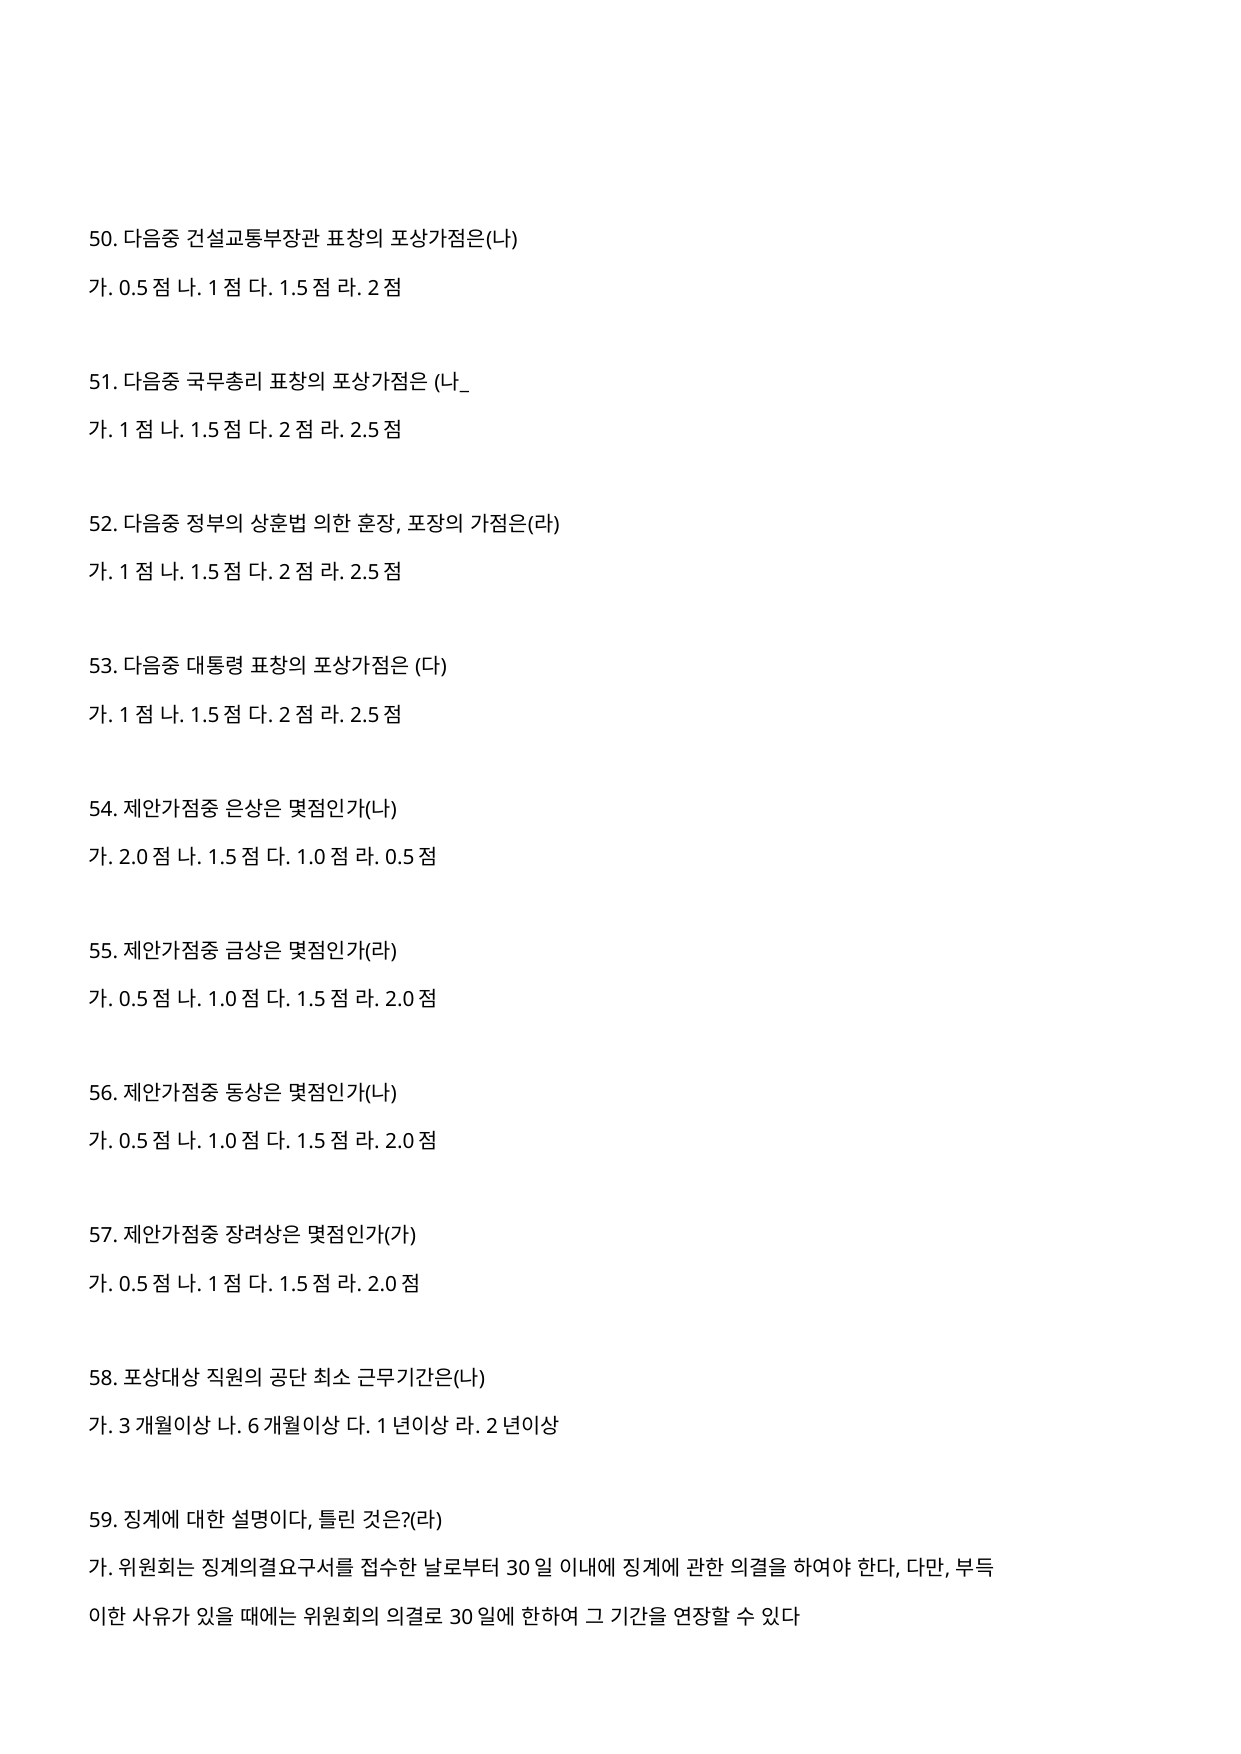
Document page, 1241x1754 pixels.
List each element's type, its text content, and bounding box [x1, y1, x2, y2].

text 가. 1점 나. 1.5점 다. 2점 라. 2.5점 [88, 413, 1152, 444]
text 가. 3개월이상 나. 6개월이상 다. 1년이상 라. 2년이상 [88, 1409, 1152, 1440]
text 56. 제안가점중 동상은 몇점인가(나) [88, 1076, 1152, 1107]
text 57. 제안가점중 장려상은 몇점인가(가) [88, 1219, 1152, 1249]
text 50. 다음중 건설교통부장관 표창의 포상가점은(나) [88, 223, 1152, 253]
text 이한 사유가 있을 때에는 위원회의 의결로 30일에 한하여 그 기간을 연장할 수 있다 [88, 1600, 1152, 1630]
text 59. 징계에 대한 설명이다, 틀린 것은?(라) [88, 1503, 1152, 1533]
text 53. 다음중 대통령 표창의 포상가점은 (다) [88, 649, 1152, 680]
text 51. 다음중 국무총리 표창의 포상가점은 (나_ [88, 365, 1152, 395]
text 가. 1점 나. 1.5점 다. 2점 라. 2.5점 [88, 698, 1152, 728]
text 54. 제안가점중 은상은 몇점인가(나) [88, 792, 1152, 822]
text 58. 포상대상 직원의 공단 최소 근무기간은(나) [88, 1361, 1152, 1391]
text 가. 0.5점 나. 1.0점 다. 1.5점 라. 2.0점 [88, 982, 1152, 1013]
text 55. 제안가점중 금상은 몇점인가(라) [88, 934, 1152, 964]
text 가. 1점 나. 1.5점 다. 2점 라. 2.5점 [88, 556, 1152, 586]
text 가. 2.0점 나. 1.5점 다. 1.0점 라. 0.5점 [88, 840, 1152, 871]
text 가. 0.5점 나. 1점 다. 1.5점 라. 2.0점 [88, 1267, 1152, 1297]
text 52. 다음중 정부의 상훈법 의한 훈장, 포장의 가점은(라) [88, 507, 1152, 537]
text 가. 위원회는 징계의결요구서를 접수한 날로부터 30일 이내에 징계에 관한 의결을 하여야 한다, 다만, 부득 [88, 1552, 1152, 1582]
text 가. 0.5점 나. 1점 다. 1.5점 라. 2점 [88, 271, 1152, 301]
text 가. 0.5점 나. 1.0점 다. 1.5점 라. 2.0점 [88, 1125, 1152, 1155]
